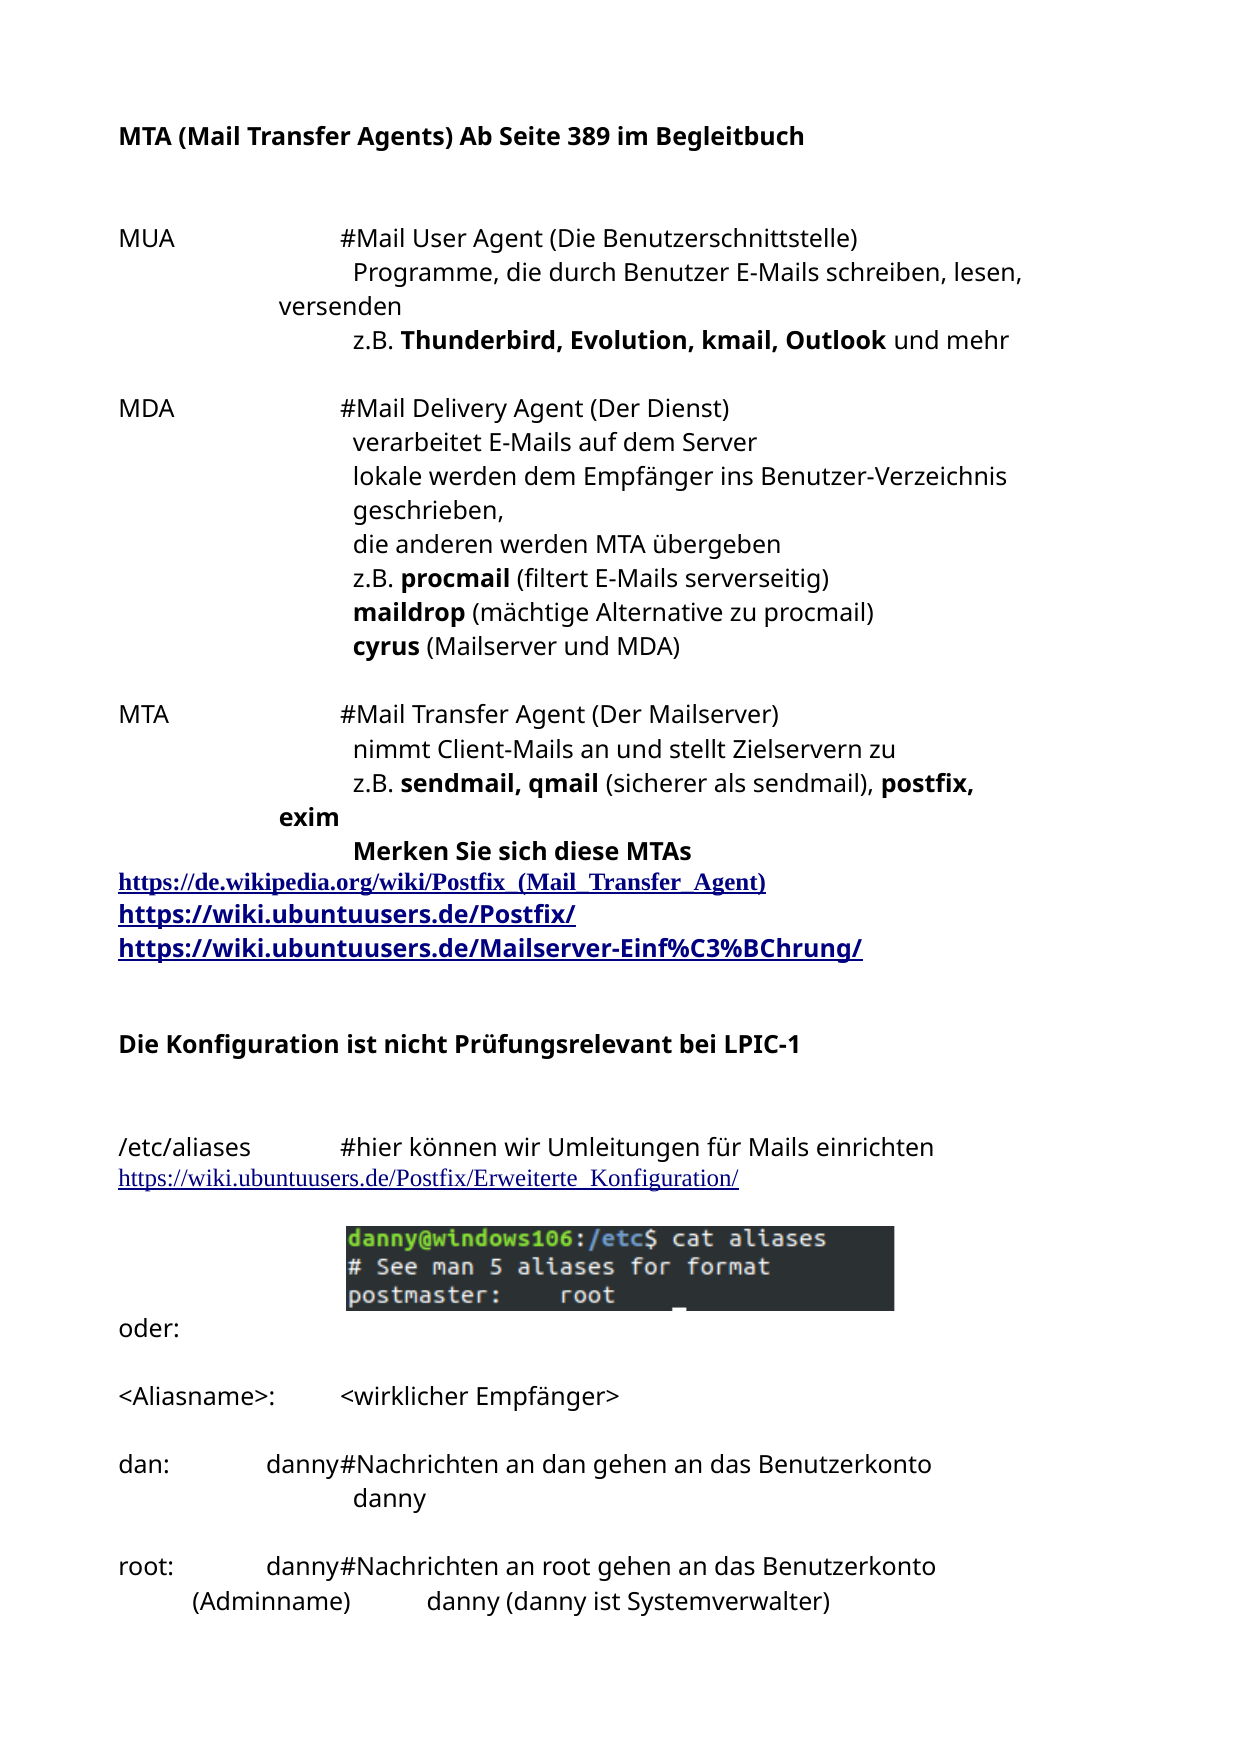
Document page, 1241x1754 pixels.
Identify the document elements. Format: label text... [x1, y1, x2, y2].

text /etc/aliases #hier können wir Umleitungen für Mails einrichten https://wiki.ubuntuusers.de/Postfix/Erweiterte_Konfiguration/ [118, 1129, 1122, 1192]
text oder: <Aliasname>: <wirklicher Empfänger> dan: danny #Nachrichten an dan gehen an das Benutzerkonto danny root: danny #Nachrichten an root gehen an das Benutzerkonto (Adminname) danny (danny ist Systemverwalter) [118, 1226, 1122, 1617]
text die anderen werden MTA übergeben z.B. procmail (filtert E-Mails serverseitig) maildrop (mächtige Alternative zu procmail) cyrus (Mailserver und MDA) MTA #Mail Transfer Agent (Der Mailserver) nimmt Client-Mails an und stellt Zielservern zu z.B. sendmail, qmail (sicherer als sendmail), postfix, exim Merken Sie sich diese MTAs https://de.wikipedia.org/wiki/Postfix_(Mail_Transfer_Agent) https://wiki.ubuntuusers.de/Postfix/ https://wiki.ubuntuusers.de/Mailserver-Einf%C3%BChrung/ [118, 527, 1122, 993]
text MUA #Mail User Agent (Die Benutzerschnittstelle) Programme, die durch Benutzer E-Mails schreiben, lesen, versenden z.B. Thunderbird, Evolution, kmail, Outlook und mehr MDA #Mail Delivery Agent (Der Dienst) verarbeitet E-Mails auf dem Server lokale werden dem Empfänger ins Benutzer-Verzeichnis geschrieben, [118, 220, 1122, 527]
text Die Konfiguration ist nicht Prüfungsrelevant bei LPIC-1 [118, 993, 1122, 1061]
picture [346, 1226, 895, 1311]
text MTA (Mail Transfer Agents) Ab Seite 389 im Begleitbuch [118, 118, 1122, 152]
